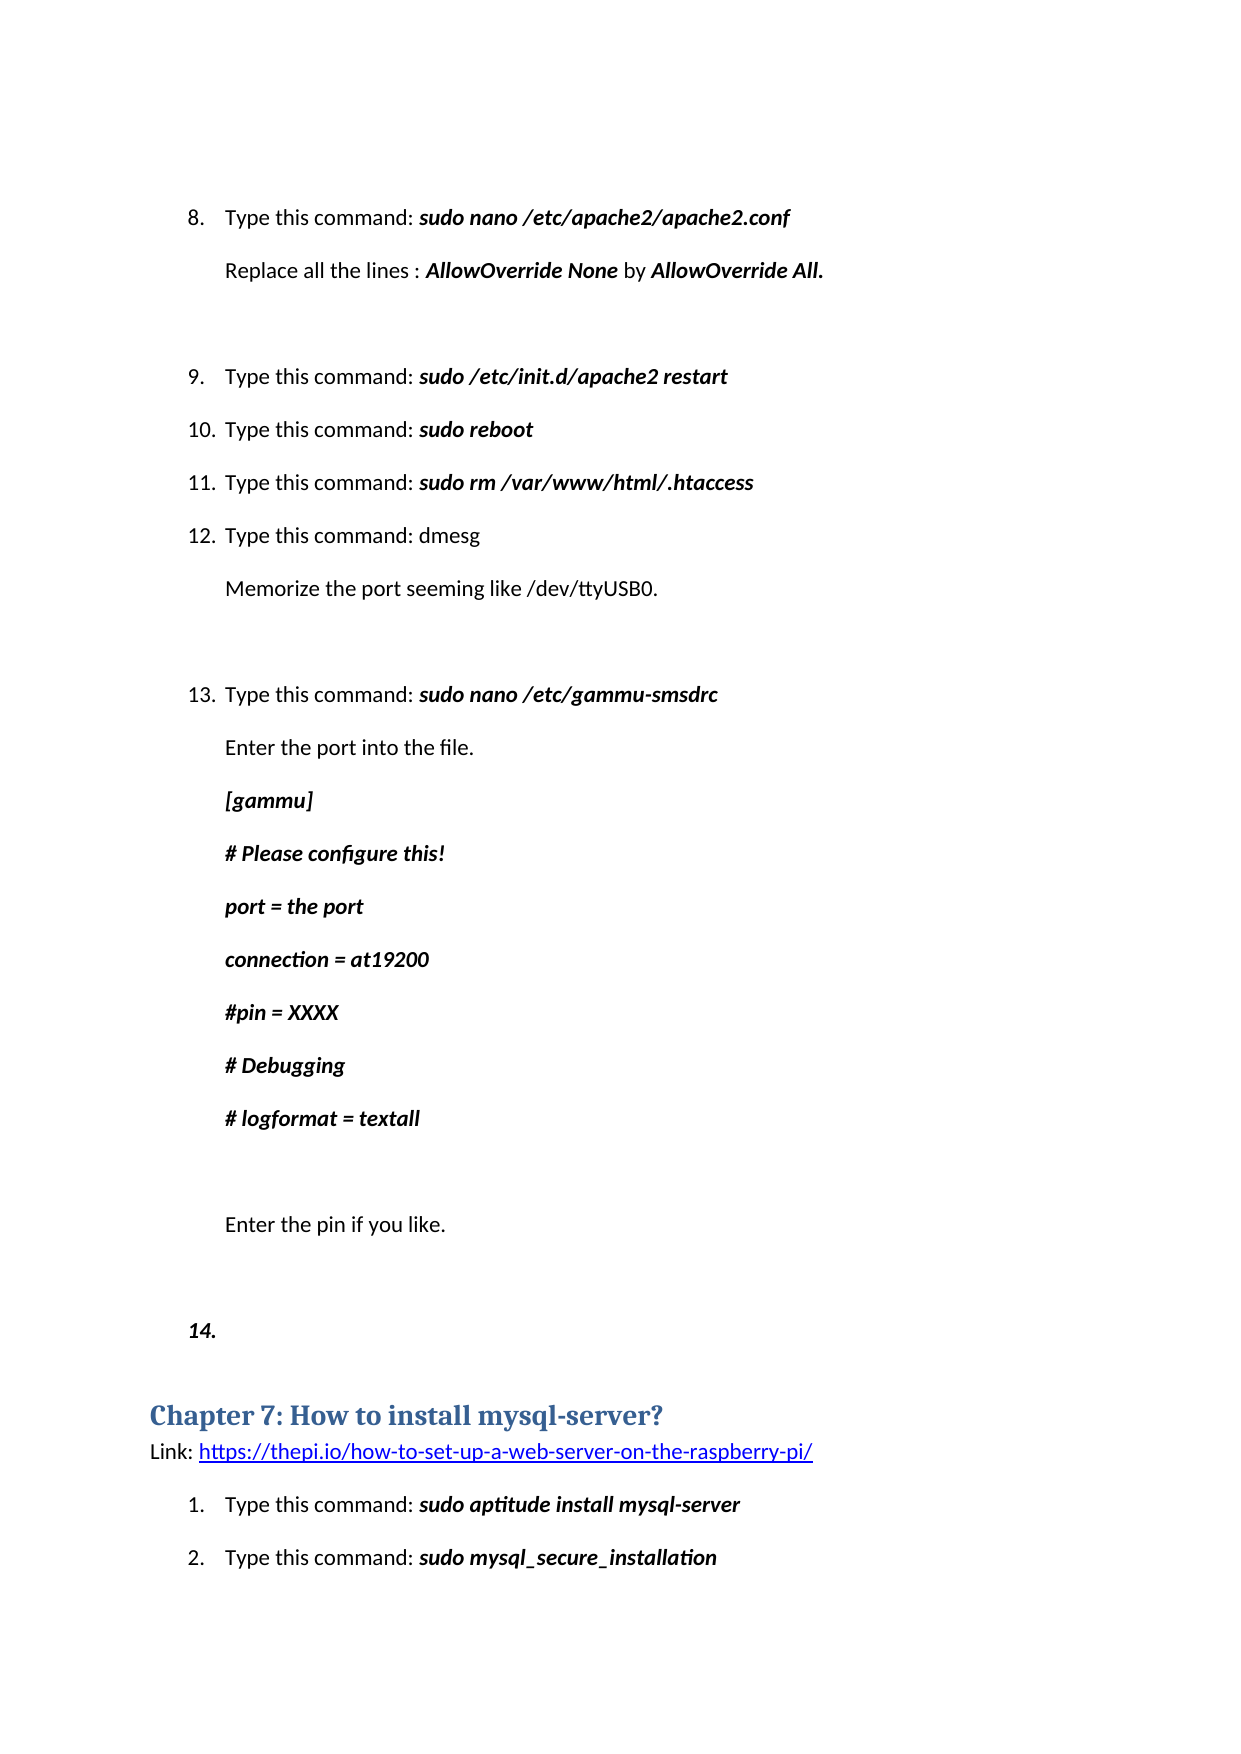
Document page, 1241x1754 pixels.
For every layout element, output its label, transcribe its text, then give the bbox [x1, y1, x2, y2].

list Type this command: sudo /etc/init.d/apache2 restart [187, 362, 1090, 390]
list Type this command: sudo rm /var/www/html/.htaccess [187, 468, 1090, 496]
list Type this command: sudo reboot [187, 415, 1090, 443]
list Type this command: sudo nano /etc/gammu-smsdrc [187, 680, 1090, 708]
list [gammu] [225, 786, 1090, 814]
list port = the port [225, 892, 1090, 920]
list Enter the port into the file. [225, 733, 1090, 761]
text Link: https://thepi.io/how-to-set-up-a-web-server-on-the-raspberry-pi/ [150, 1437, 1090, 1465]
list #pin = XXXX [225, 998, 1090, 1026]
list Replace all the lines : AllowOverride None by AllowOverride All. [225, 256, 1090, 284]
list connection = at19200 [225, 945, 1090, 973]
list Type this command: sudo mysql_secure_installation [187, 1543, 1090, 1571]
list # Debugging [225, 1051, 1090, 1079]
list Type this command: sudo aptitude install mysql-server [187, 1490, 1090, 1518]
list Type this command: sudo nano /etc/apache2/apache2.conf [187, 203, 1090, 231]
list # Please configure this! [225, 839, 1090, 867]
list Memorize the port seeming like /dev/ttyUSB0. [225, 574, 1090, 602]
subtitle Chapter 7: How to install mysql-server? [150, 1399, 1090, 1432]
list Type this command: dmesg [187, 521, 1090, 549]
list Enter the pin if you like. [225, 1210, 1090, 1238]
list # logformat = textall [225, 1104, 1090, 1132]
